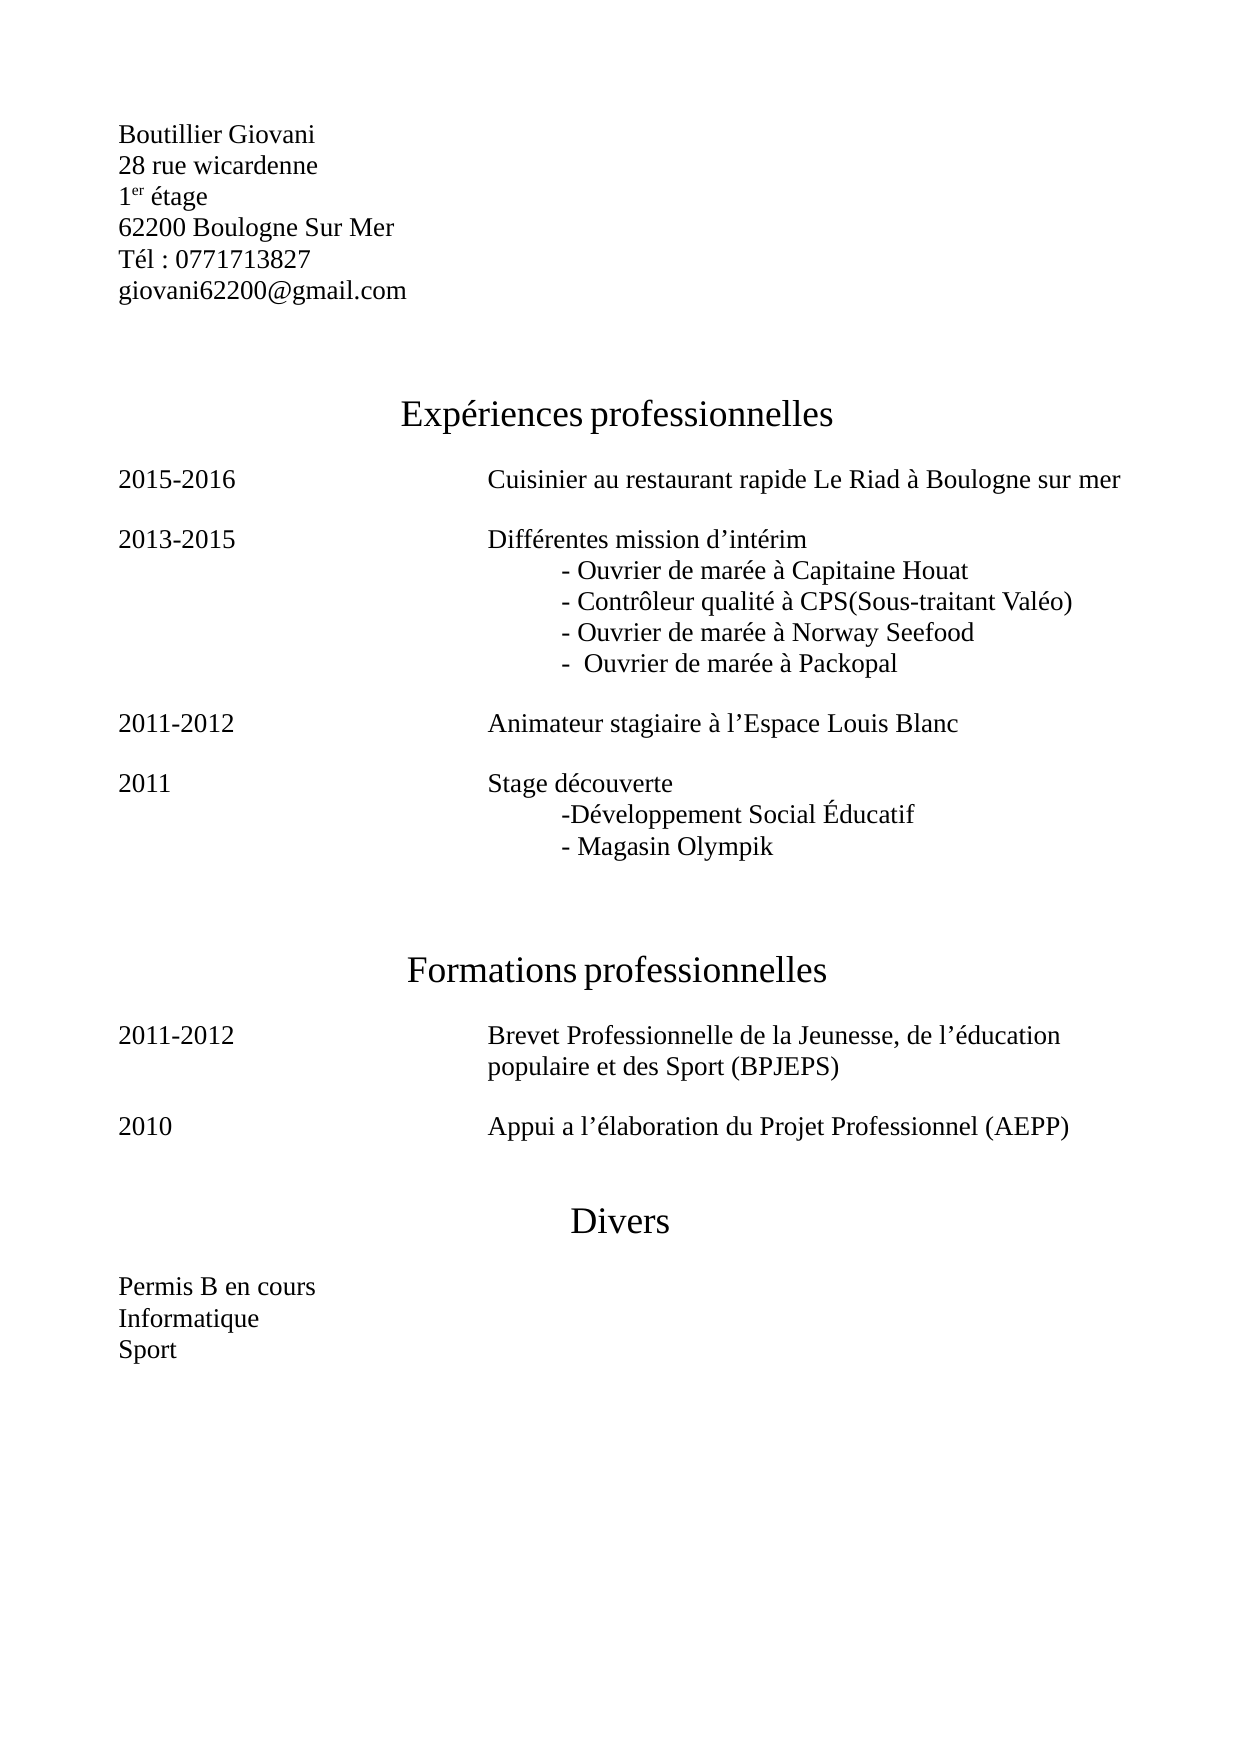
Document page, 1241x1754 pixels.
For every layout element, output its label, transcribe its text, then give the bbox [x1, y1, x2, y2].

text 2015-2016 Cuisinier au restaurant rapide Le Riad à Boulogne sur mer [118, 463, 1122, 494]
text - Ouvrier de marée à Packopal [118, 648, 1122, 679]
text Tél : 0771713827 [118, 243, 1122, 274]
text Expériences professionnelles [118, 391, 1122, 434]
text 2011-2012 Animateur stagiaire à l’Espace Louis Blanc [118, 707, 1122, 739]
text - Contrôleur qualité à CPS(Sous-traitant Valéo) [118, 585, 1122, 616]
text - Ouvrier de marée à Capitaine Houat [118, 554, 1122, 585]
text 1er étage [118, 180, 1122, 212]
text Permis B en cours [118, 1271, 1122, 1302]
text Formations professionnelles [118, 947, 1122, 990]
text Boutillier Giovani [118, 118, 1122, 149]
text 2013-2015 Différentes mission d’intérim [118, 523, 1122, 554]
text 2010 Appui a l’élaboration du Projet Professionnel (AEPP) [118, 1110, 1122, 1141]
text - Ouvrier de marée à Norway Seefood [118, 616, 1122, 648]
text -Développement Social Éducatif [118, 798, 1122, 830]
text Divers [118, 1199, 1122, 1242]
text - Magasin Olympik [118, 830, 1122, 861]
text 2011 Stage découverte [118, 767, 1122, 798]
text giovani62200@gmail.com [118, 274, 1122, 305]
text 2011-2012 Brevet Professionnelle de la Jeunesse, de l’éducation populaire et des Sport (BPJEPS) [118, 1019, 1122, 1081]
text Informatique [118, 1302, 1122, 1333]
text Sport [118, 1333, 1122, 1364]
text 62200 Boulogne Sur Mer [118, 212, 1122, 243]
text 28 rue wicardenne [118, 149, 1122, 180]
